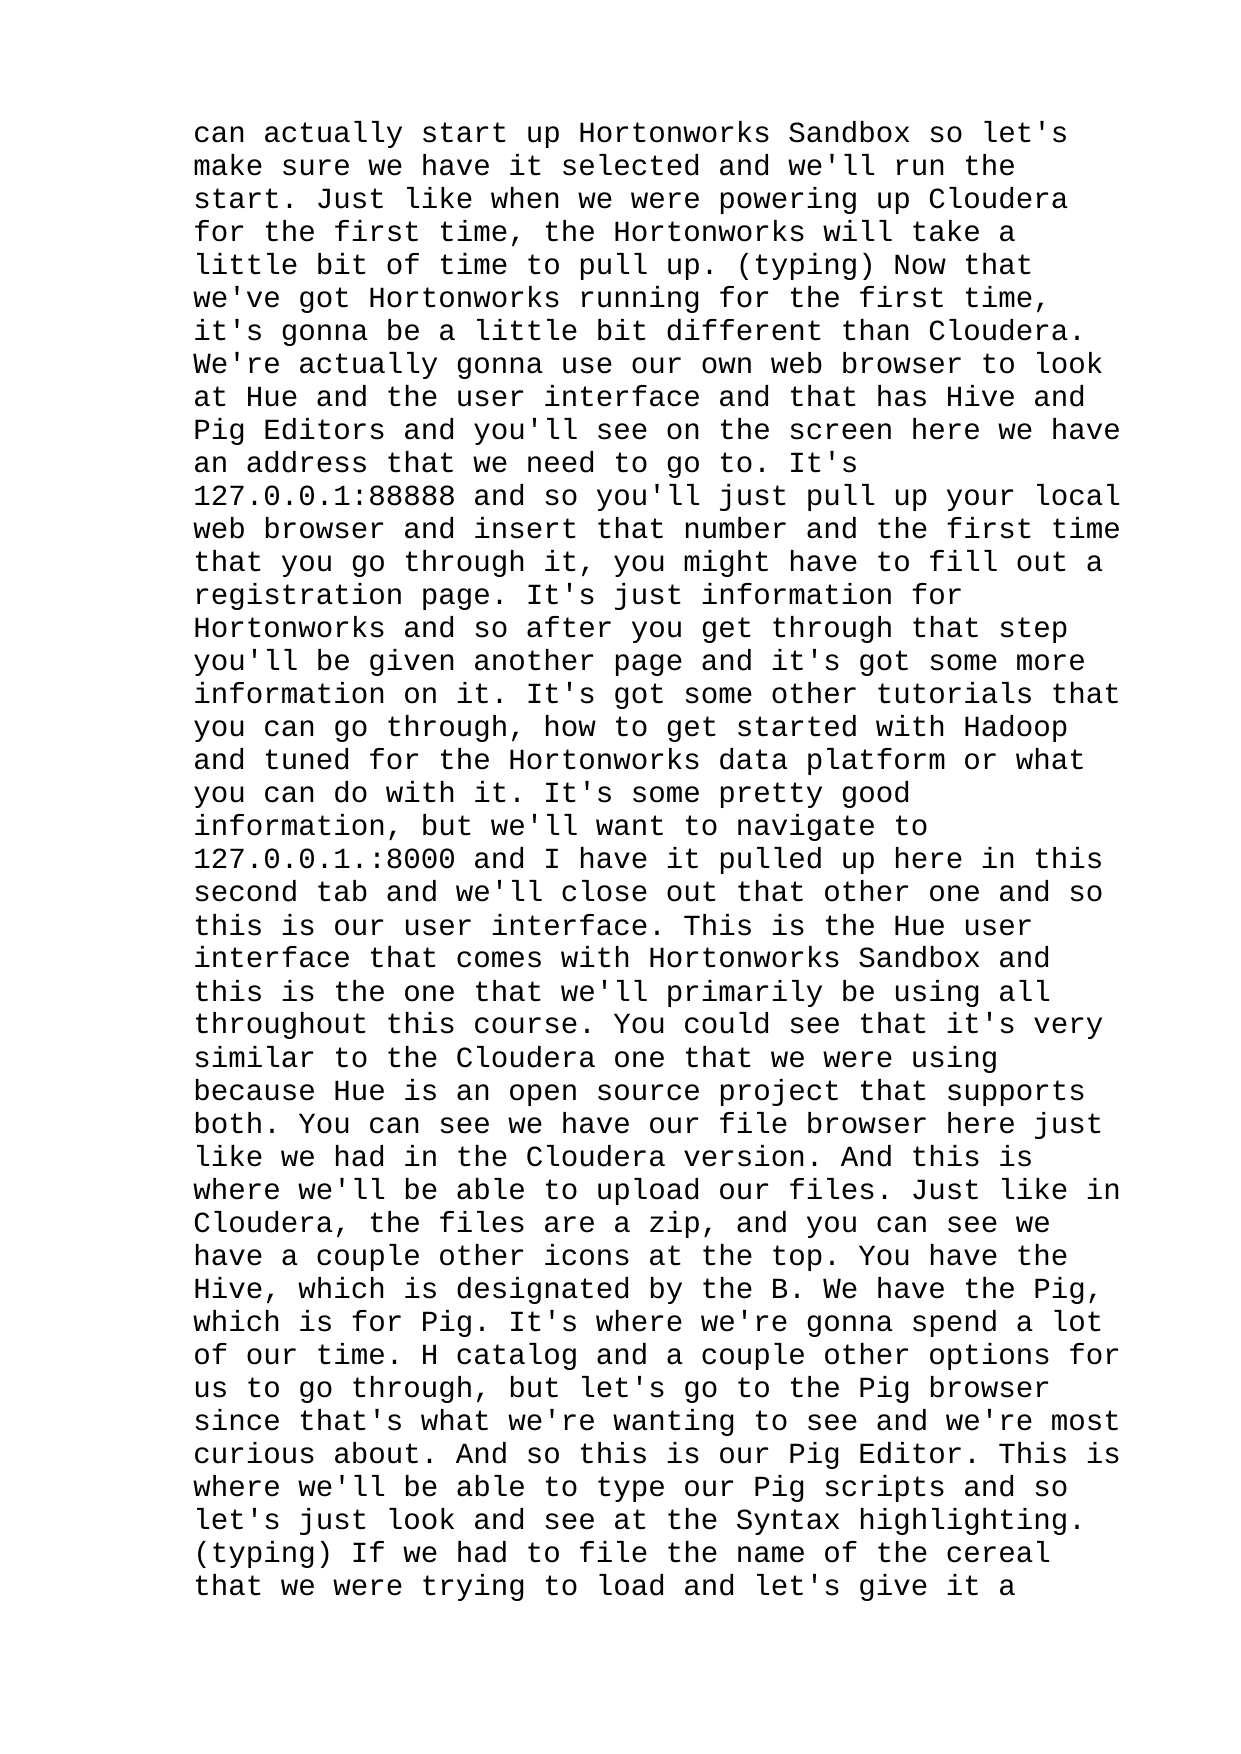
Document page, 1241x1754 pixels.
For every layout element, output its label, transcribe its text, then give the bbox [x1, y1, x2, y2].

list can actually start up Hortonworks Sandbox so let's make sure we have it selected and we'll run the start. Just like when we were powering up Cloudera for the first time, the Hortonworks will take a little bit of time to pull up. (typing) Now that we've got Hortonworks running for the first time, it's gonna be a little bit different than Cloudera. We're actually gonna use our own web browser to look at Hue and the user interface and that has Hive and Pig Editors and you'll see on the screen here we have an address that we need to go to. It's 127.0.0.1:88888 and so you'll just pull up your local web browser and insert that number and the first time that you go through it, you might have to fill out a registration page. It's just information for Hortonworks and so after you get through that step you'll be given another page and it's got some more information on it. It's got some other tutorials that you can go through, how to get started with Hadoop and tuned for the Hortonworks data platform or what you can do with it. It's some pretty good information, but we'll want to navigate to 127.0.0.1.:8000 and I have it pulled up here in this second tab and we'll close out that other one and so this is our user interface. This is the Hue user interface that comes with Hortonworks Sandbox and this is the one that we'll primarily be using all throughout this course. You could see that it's very similar to the Cloudera one that we were using because Hue is an open source project that supports both. You can see we have our file browser here just like we had in the Cloudera version. And this is where we'll be able to upload our files. Just like in Cloudera, the files are a zip, and you can see we have a couple other icons at the top. You have the Hive, which is designated by the B. We have the Pig, which is for Pig. It's where we're gonna spend a lot of our time. H catalog and a couple other options for us to go through, but let's go to the Pig browser since that's what we're wanting to see and we're most curious about. And so this is our Pig Editor. This is where we'll be able to type our Pig scripts and so let's just look and see at the Syntax highlighting. (typing) If we had to file the name of the cereal that we were trying to load and let's give it a [156, 118, 1122, 1604]
